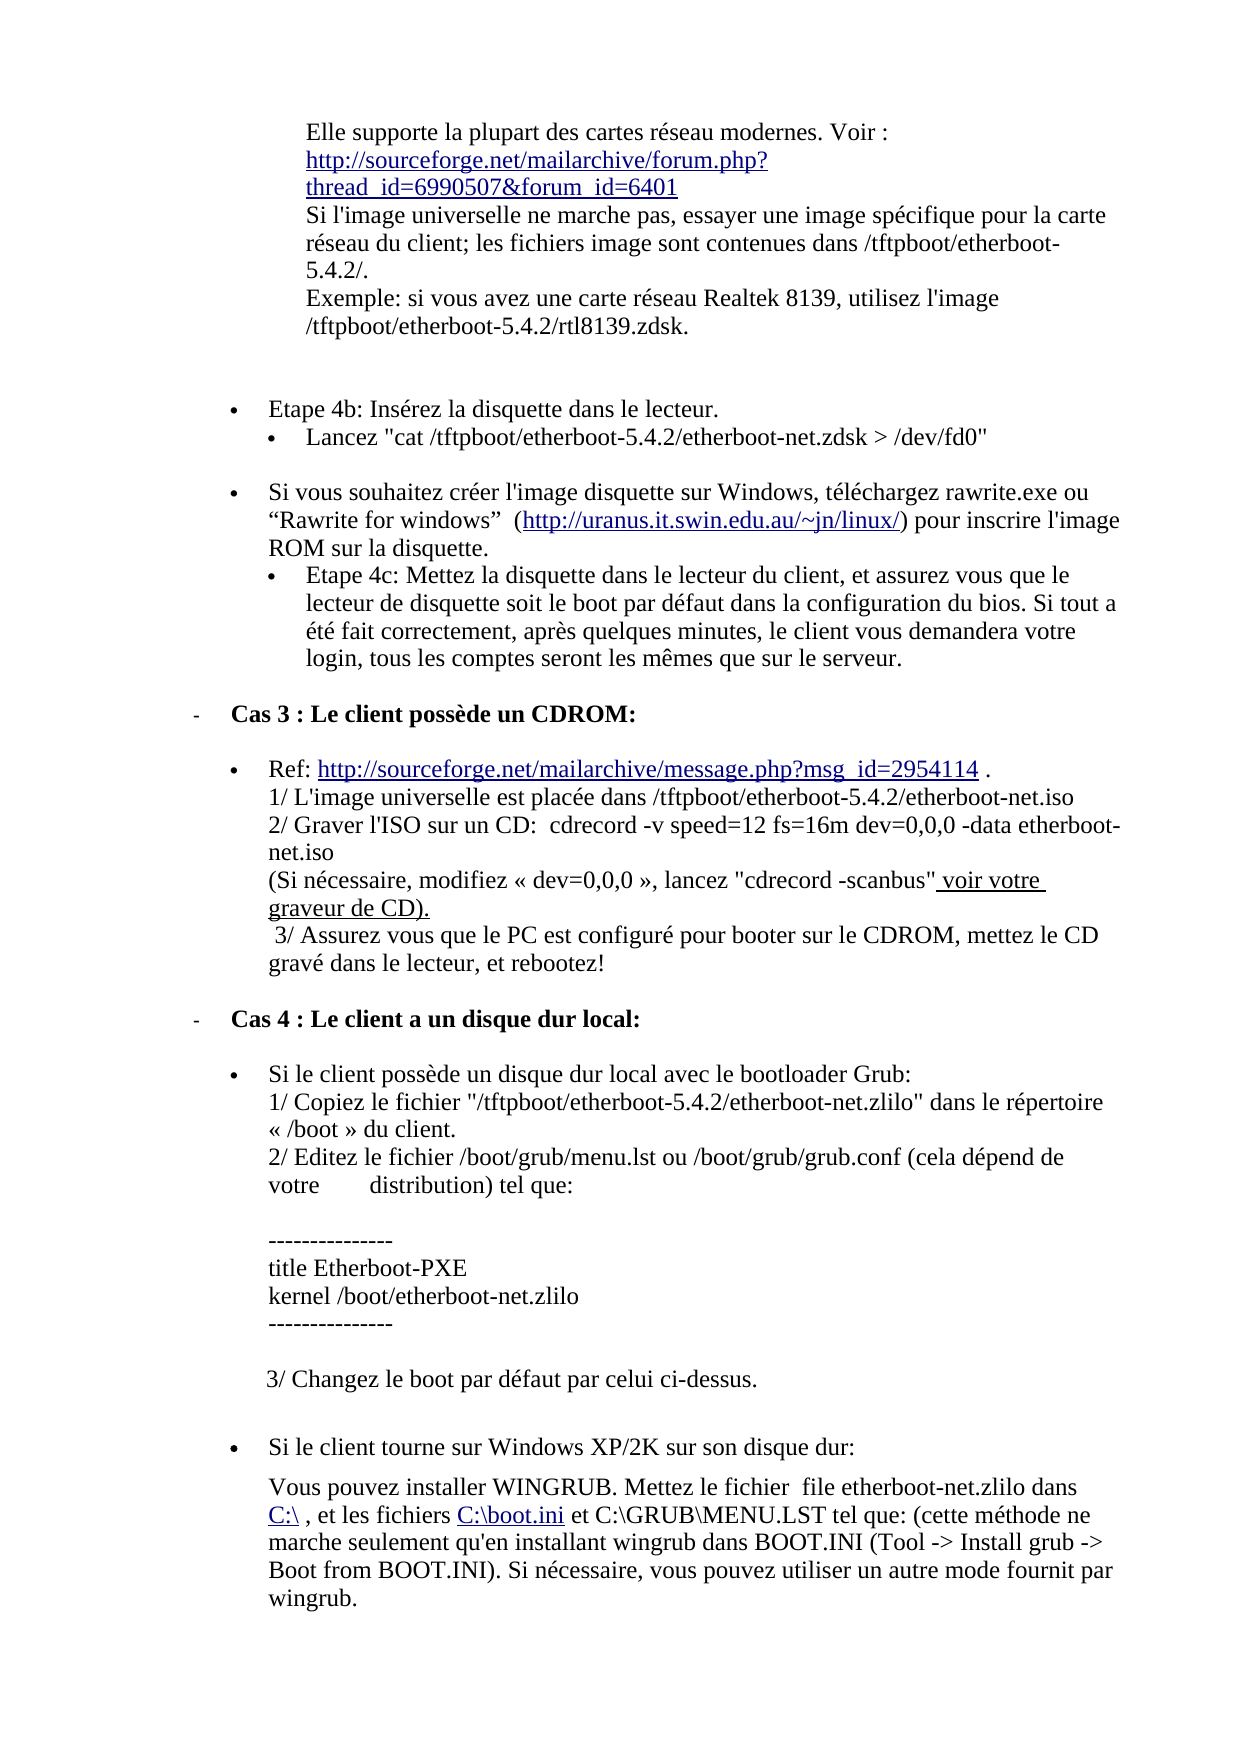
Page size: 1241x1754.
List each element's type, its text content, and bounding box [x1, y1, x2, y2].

text 3/ Assurez vous que le PC est configuré pour booter sur le CDROM, mettez le CD gravé dans le lecteur, et rebootez! [268, 922, 1122, 977]
text --------------- title Etherboot-PXE kernel /boot/etherboot-net.zlilo --------------- [268, 1226, 1122, 1337]
list Si le client possède un disque dur local avec le bootloader Grub: [231, 1060, 1122, 1088]
text 2/ Graver l'ISO sur un CD: cdrecord -v speed=12 fs=16m dev=0,0,0 -data etherboot-net.iso [268, 811, 1122, 866]
text 3/ Changez le boot par défaut par celui ci-dessus. [118, 1365, 1122, 1393]
text 1/ Copiez le fichier "/tftpboot/etherboot-5.4.2/etherboot-net.zlilo" dans le répertoire « /boot » du client. [268, 1088, 1122, 1143]
list Etape 4b: Insérez la disquette dans le lecteur. [231, 395, 1122, 423]
text Elle supporte la plupart des cartes réseau modernes. Voir : http://sourceforge.net/mailarchive/forum.php?thread_id=6990507&forum_id=6401 [306, 118, 1122, 201]
text “Rawrite for windows” (http://uranus.it.swin.edu.au/~jn/linux/) pour inscrire l'image ROM sur la disquette. [268, 506, 1122, 561]
list Cas 4 : Le client a un disque dur local: [193, 1005, 1122, 1032]
text 1/ L'image universelle est placée dans /tftpboot/etherboot-5.4.2/etherboot-net.iso [268, 783, 1122, 811]
list Si le client tourne sur Windows XP/2K sur son disque dur: [231, 1433, 1122, 1461]
text 2/ Editez le fichier /boot/grub/menu.lst ou /boot/grub/grub.conf (cela dépend de votre distribution) tel que: [268, 1143, 1122, 1199]
list Lancez "cat /tftpboot/etherboot-5.4.2/etherboot-net.zdsk > /dev/fd0" [268, 423, 1122, 451]
list Si vous souhaitez créer l'image disquette sur Windows, téléchargez rawrite.exe ou [231, 478, 1122, 506]
text Exemple: si vous avez une carte réseau Realtek 8139, utilisez l'image [306, 284, 1122, 312]
text Si l'image universelle ne marche pas, essayer une image spécifique pour la carte réseau du client; les fichiers image sont contenues dans /tftpboot/etherboot-5.4.2/. [306, 201, 1122, 284]
list Etape 4c: Mettez la disquette dans le lecteur du client, et assurez vous que le lecteur de disquette soit le boot par défaut dans la configuration du bios. Si tout a été fait correctement, après quelques minutes, le client vous demandera votre login, tous les comptes seront les mêmes que sur le serveur. [268, 561, 1122, 672]
list Ref: http://sourceforge.net/mailarchive/message.php?msg_id=2954114 . [231, 755, 1122, 783]
text Vous pouvez installer WINGRUB. Mettez le fichier file etherboot-net.zlilo dans C:\ , et les fichiers C:\boot.ini et C:\GRUB\MENU.LST tel que: (cette méthode ne marche seulement qu'en installant wingrub dans BOOT.INI (Tool -> Install grub -> Boot from BOOT.INI). Si nécessaire, vous pouvez utiliser un autre mode fournit par wingrub. [268, 1473, 1122, 1612]
text (Si nécessaire, modifiez « dev=0,0,0 », lancez "cdrecord -scanbus" voir votre graveur de CD). [268, 866, 1122, 922]
list Cas 3 : Le client possède un CDROM: [193, 700, 1122, 728]
text /tftpboot/etherboot-5.4.2/rtl8139.zdsk. [306, 312, 1122, 340]
